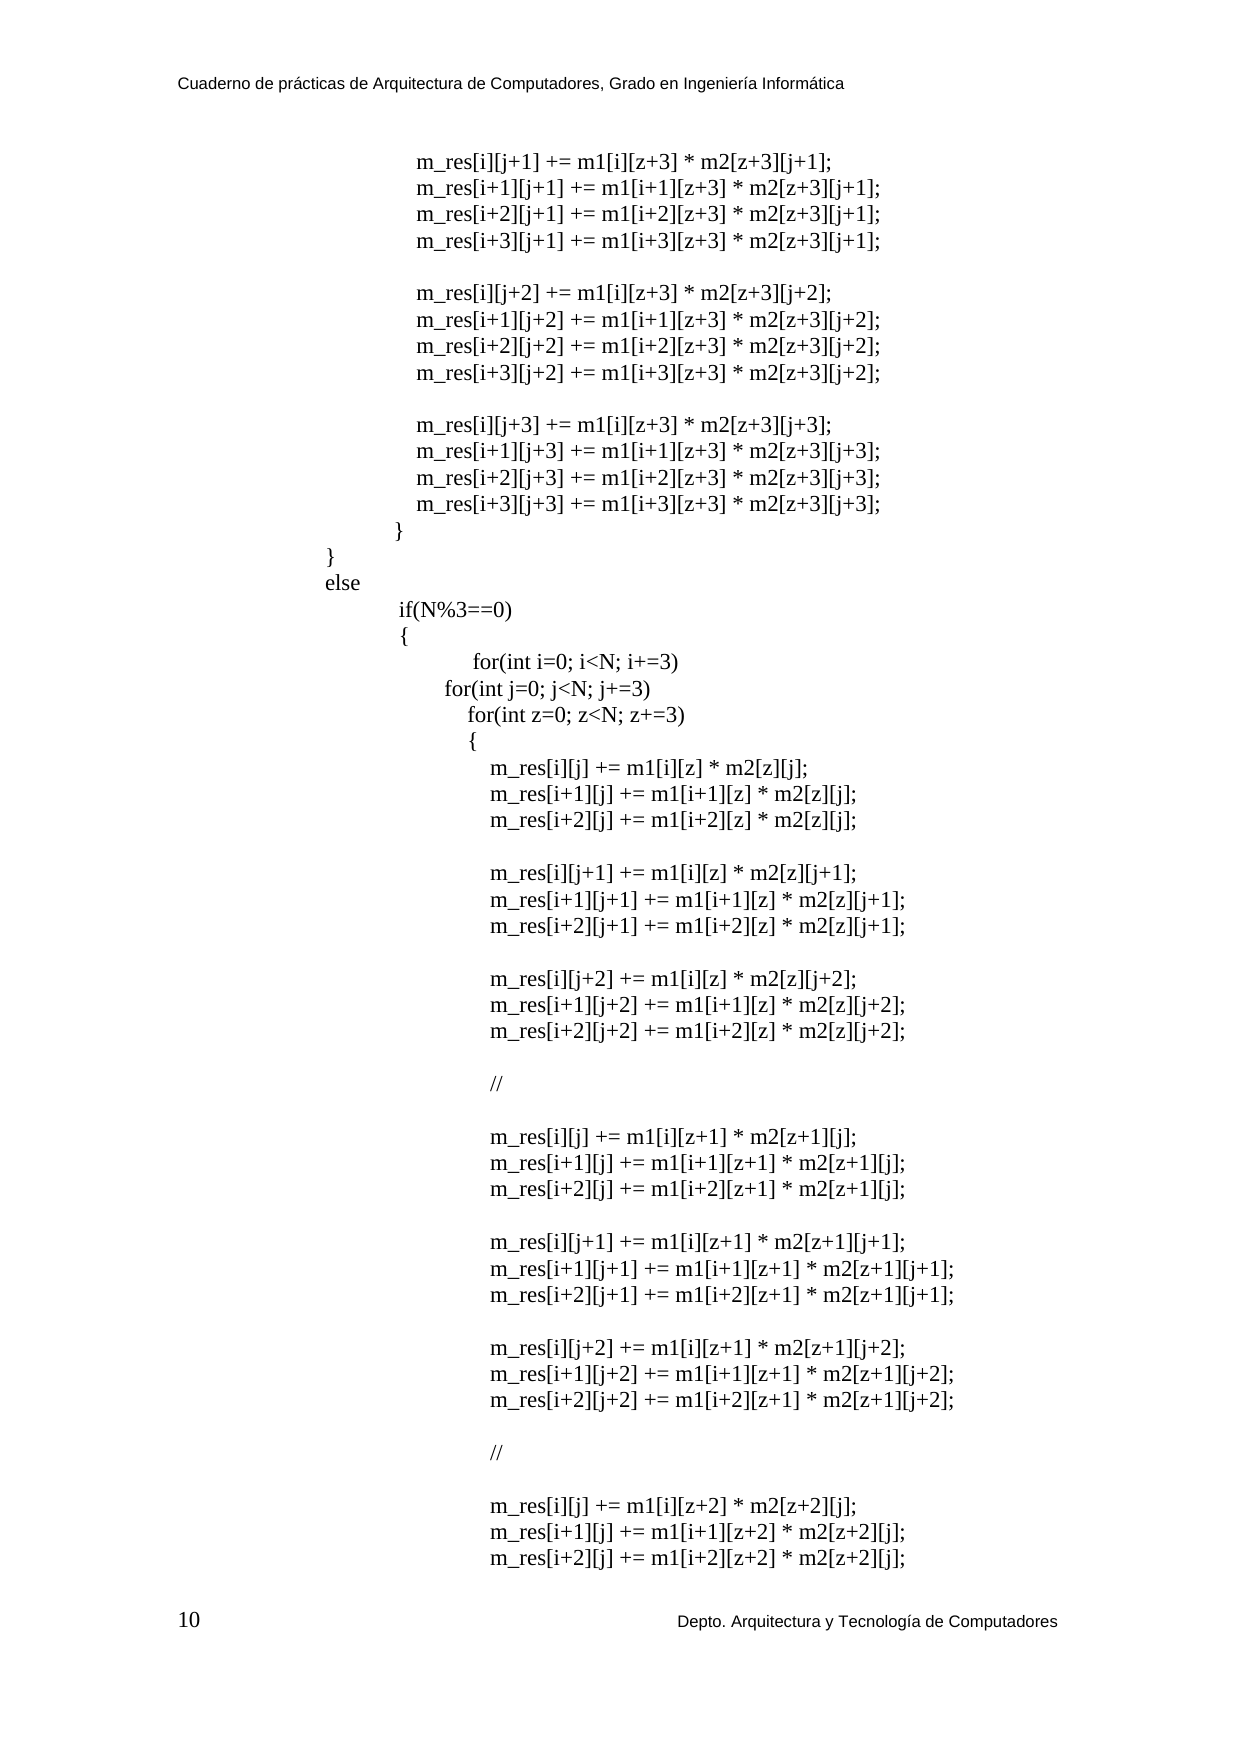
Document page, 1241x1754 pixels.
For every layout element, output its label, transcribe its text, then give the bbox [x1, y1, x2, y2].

text m_res[i+2][j+1] += m1[i+2][z] * m2[z][j+1]; [177, 912, 1063, 938]
text else [177, 569, 1063, 596]
text m_res[i+1][j+2] += m1[i+1][z+3] * m2[z+3][j+2]; [177, 306, 1063, 332]
text m_res[i+3][j+2] += m1[i+3][z+3] * m2[z+3][j+2]; [177, 358, 1063, 385]
text m_res[i][j] += m1[i][z+2] * m2[z+2][j]; [177, 1492, 1063, 1518]
text // [177, 1070, 1063, 1096]
text m_res[i+3][j+3] += m1[i+3][z+3] * m2[z+3][j+3]; [177, 490, 1063, 517]
text m_res[i+1][j+1] += m1[i+1][z+3] * m2[z+3][j+1]; [177, 174, 1063, 200]
text m_res[i][j+3] += m1[i][z+3] * m2[z+3][j+3]; [177, 411, 1063, 438]
text { [177, 727, 1063, 754]
text m_res[i+1][j] += m1[i+1][z+2] * m2[z+2][j]; [177, 1518, 1063, 1544]
text m_res[i+2][j+2] += m1[i+2][z+3] * m2[z+3][j+2]; [177, 332, 1063, 358]
text m_res[i+2][j+1] += m1[i+2][z+1] * m2[z+1][j+1]; [177, 1281, 1063, 1307]
text { [177, 622, 1063, 648]
text m_res[i+1][j] += m1[i+1][z] * m2[z][j]; [177, 780, 1063, 807]
text m_res[i][j] += m1[i][z] * m2[z][j]; [177, 754, 1063, 780]
text for(int z=0; z<N; z+=3) [177, 701, 1063, 727]
text m_res[i+2][j] += m1[i+2][z+1] * m2[z+1][j]; [177, 1176, 1063, 1202]
text m_res[i+1][j+1] += m1[i+1][z] * m2[z][j+1]; [177, 886, 1063, 912]
text m_res[i][j+2] += m1[i][z+3] * m2[z+3][j+2]; [177, 279, 1063, 306]
text m_res[i+2][j+2] += m1[i+2][z+1] * m2[z+1][j+2]; [177, 1386, 1063, 1413]
text m_res[i+2][j] += m1[i+2][z] * m2[z][j]; [177, 807, 1063, 833]
text m_res[i][j+2] += m1[i][z] * m2[z][j+2]; [177, 965, 1063, 991]
text // [177, 1439, 1063, 1465]
text m_res[i][j+2] += m1[i][z+1] * m2[z+1][j+2]; [177, 1334, 1063, 1360]
text m_res[i+1][j+1] += m1[i+1][z+1] * m2[z+1][j+1]; [177, 1254, 1063, 1281]
text m_res[i][j+1] += m1[i][z] * m2[z][j+1]; [177, 859, 1063, 886]
text m_res[i+1][j+2] += m1[i+1][z+1] * m2[z+1][j+2]; [177, 1360, 1063, 1386]
text m_res[i][j] += m1[i][z+1] * m2[z+1][j]; [177, 1123, 1063, 1149]
text if(N%3==0) [177, 596, 1063, 622]
text m_res[i+2][j+3] += m1[i+2][z+3] * m2[z+3][j+3]; [177, 464, 1063, 490]
text m_res[i+2][j+2] += m1[i+2][z] * m2[z][j+2]; [177, 1017, 1063, 1044]
text m_res[i][j+1] += m1[i][z+1] * m2[z+1][j+1]; [177, 1228, 1063, 1254]
text m_res[i+2][j] += m1[i+2][z+2] * m2[z+2][j]; [177, 1544, 1063, 1571]
text } [177, 543, 1063, 569]
text for(int j=0; j<N; j+=3) [177, 675, 1063, 701]
text m_res[i+3][j+1] += m1[i+3][z+3] * m2[z+3][j+1]; [177, 227, 1063, 253]
text } [177, 517, 1063, 543]
text for(int i=0; i<N; i+=3) [177, 648, 1063, 675]
text m_res[i+2][j+1] += m1[i+2][z+3] * m2[z+3][j+1]; [177, 200, 1063, 227]
text m_res[i+1][j+3] += m1[i+1][z+3] * m2[z+3][j+3]; [177, 438, 1063, 464]
text m_res[i+1][j] += m1[i+1][z+1] * m2[z+1][j]; [177, 1149, 1063, 1176]
text m_res[i][j+1] += m1[i][z+3] * m2[z+3][j+1]; [177, 148, 1063, 174]
text m_res[i+1][j+2] += m1[i+1][z] * m2[z][j+2]; [177, 991, 1063, 1017]
